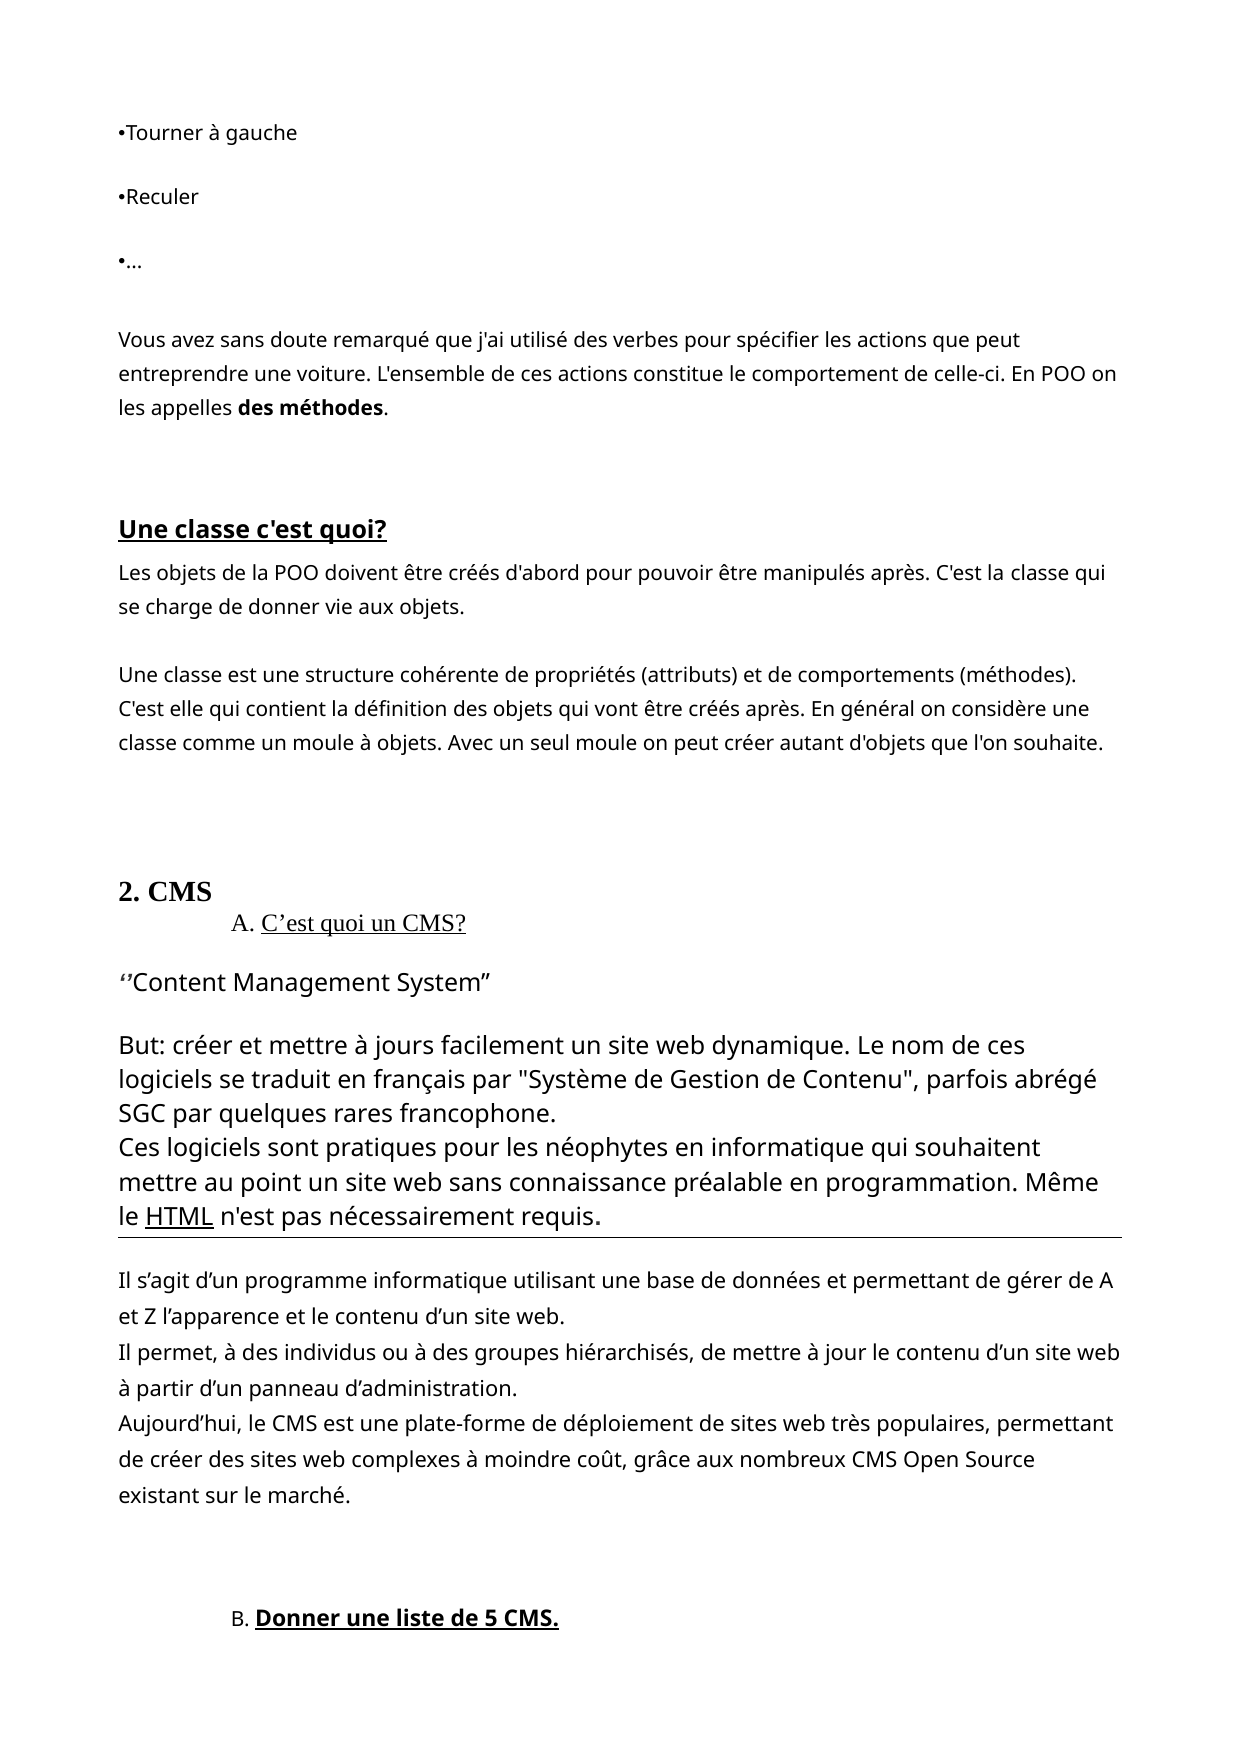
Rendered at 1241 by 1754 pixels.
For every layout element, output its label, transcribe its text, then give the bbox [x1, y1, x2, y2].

text Aujourd’hui, le CMS est une plate-forme de déploiement de sites web très populaires, permettant de créer des sites web complexes à moindre coût, grâce aux nombreux CMS Open Source existant sur le marché. [118, 1408, 1122, 1510]
text Il permet, à des individus ou à des groupes hiérarchisés, de mettre à jour le contenu d’un site web à partir d’un panneau d’administration. [118, 1337, 1122, 1402]
list Tourner à gauche [118, 118, 1122, 147]
text But: créer et mettre à jours facilement un site web dynamique. Le nom de ces logiciels se traduit en français par "Système de Gestion de Contenu", parfois abrégé SGC par quelques rares francophone. [118, 1028, 1122, 1130]
list B. Donner une liste de 5 CMS. [231, 1602, 1122, 1633]
subtitle Une classe c'est quoi? [118, 511, 1122, 545]
list ... [118, 247, 1122, 275]
text ‘’Content Management System’’ [118, 965, 1122, 999]
list Reculer [118, 182, 1122, 211]
text 2. CMS [118, 874, 1122, 908]
text A. C’est quoi un CMS? [231, 908, 1122, 936]
text Ces logiciels sont pratiques pour les néophytes en informatique qui souhaitent mettre au point un site web sans connaissance préalable en programmation. Même le HTML n'est pas nécessairement requis. [118, 1130, 1122, 1237]
text Les objets de la POO doivent être créés d'abord pour pouvoir être manipulés après. C'est la classe qui se charge de donner vie aux objets. Une classe est une structure cohérente de propriétés (attributs) et de comportements (méthodes). C'est elle qui contient la définition des objets qui vont être créés après. En général on considère une classe comme un moule à objets. Avec un seul moule on peut créer autant d'objets que l'on souhaite. [118, 558, 1122, 757]
text Vous avez sans doute remarqué que j'ai utilisé des verbes pour spécifier les actions que peut entreprendre une voiture. L'ensemble de ces actions constitue le comportement de celle-ci. En POO on les appelles des méthodes. [118, 295, 1122, 422]
text Il s’agit d’un programme informatique utilisant une base de données et permettant de gérer de A et Z l’apparence et le contenu d’un site web. [118, 1266, 1122, 1331]
